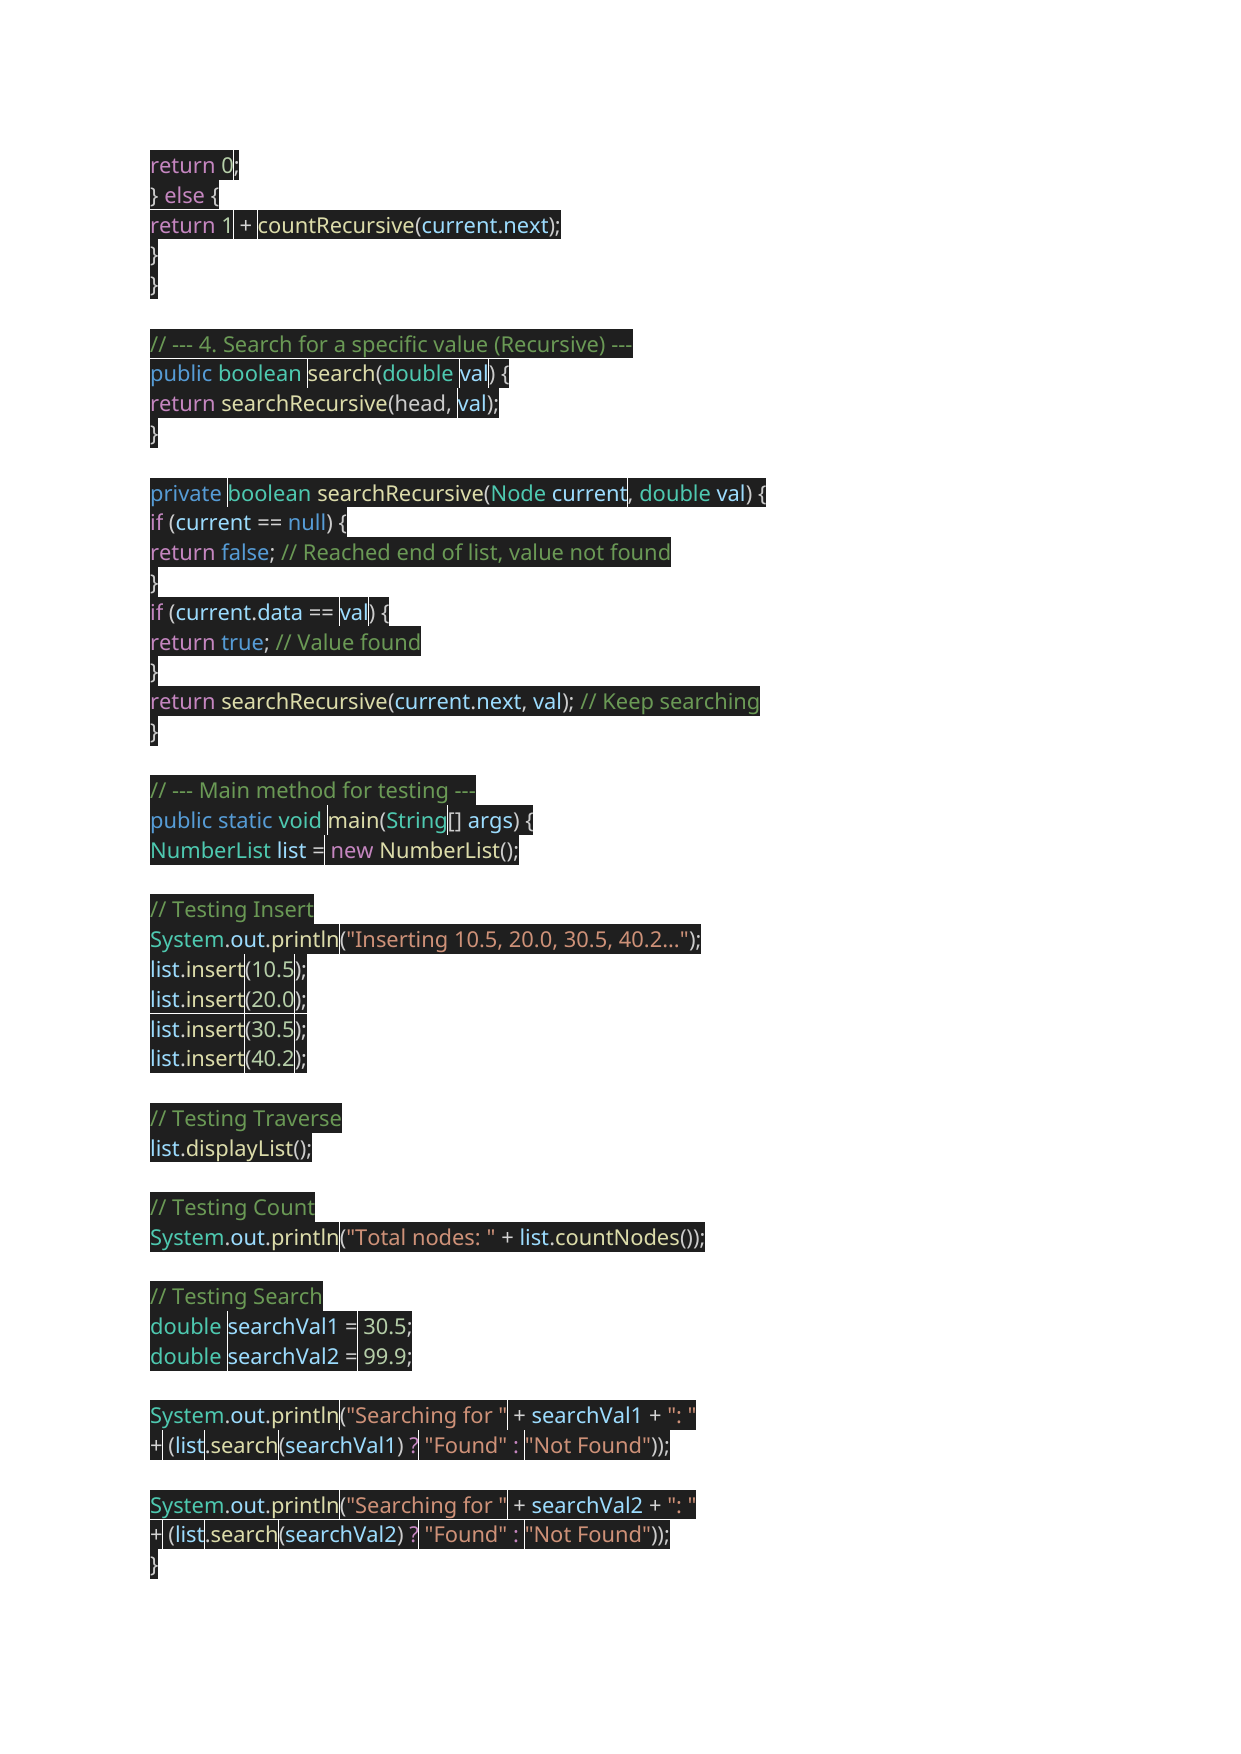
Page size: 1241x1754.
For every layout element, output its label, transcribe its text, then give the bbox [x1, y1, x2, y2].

text NumberList list = new NumberList(); [150, 835, 1090, 865]
text list.displayList(); [150, 1133, 1090, 1162]
text public boolean search(double val) { [150, 358, 1090, 388]
text // Testing Insert [150, 894, 1090, 924]
text // Testing Traverse [150, 1103, 1090, 1133]
text list.insert(10.5); [150, 954, 1090, 984]
text + (list.search(searchVal1) ? "Found" : "Not Found")); [150, 1430, 1090, 1460]
text } [150, 656, 1090, 686]
text + (list.search(searchVal2) ? "Found" : "Not Found")); [150, 1519, 1090, 1549]
text return 1 + countRecursive(current.next); [150, 209, 1090, 239]
text list.insert(40.2); [150, 1043, 1090, 1073]
text return 0; [150, 150, 1090, 180]
text if (current.data == val) { [150, 597, 1090, 626]
text private boolean searchRecursive(Node current, double val) { [150, 477, 1090, 507]
text return false; // Reached end of list, value not found [150, 537, 1090, 567]
text list.insert(20.0); [150, 984, 1090, 1013]
text } [150, 1549, 1090, 1579]
text // Testing Search [150, 1281, 1090, 1311]
text double searchVal1 = 30.5; [150, 1311, 1090, 1341]
text list.insert(30.5); [150, 1013, 1090, 1043]
text public static void main(String[] args) { [150, 805, 1090, 835]
text } [150, 418, 1090, 448]
text } [150, 716, 1090, 746]
text System.out.println("Searching for " + searchVal2 + ": " [150, 1490, 1090, 1519]
text return searchRecursive(head, val); [150, 388, 1090, 418]
text System.out.println("Total nodes: " + list.countNodes()); [150, 1222, 1090, 1252]
text } [150, 239, 1090, 269]
text } [150, 567, 1090, 597]
text return searchRecursive(current.next, val); // Keep searching [150, 686, 1090, 716]
text // Testing Count [150, 1192, 1090, 1222]
text } [150, 269, 1090, 299]
text // --- 4. Search for a specific value (Recursive) --- [150, 329, 1090, 358]
text System.out.println("Searching for " + searchVal1 + ": " [150, 1400, 1090, 1430]
text System.out.println("Inserting 10.5, 20.0, 30.5, 40.2..."); [150, 924, 1090, 954]
text return true; // Value found [150, 626, 1090, 656]
text } else { [150, 180, 1090, 209]
text if (current == null) { [150, 507, 1090, 537]
text double searchVal2 = 99.9; [150, 1341, 1090, 1371]
text // --- Main method for testing --- [150, 775, 1090, 805]
